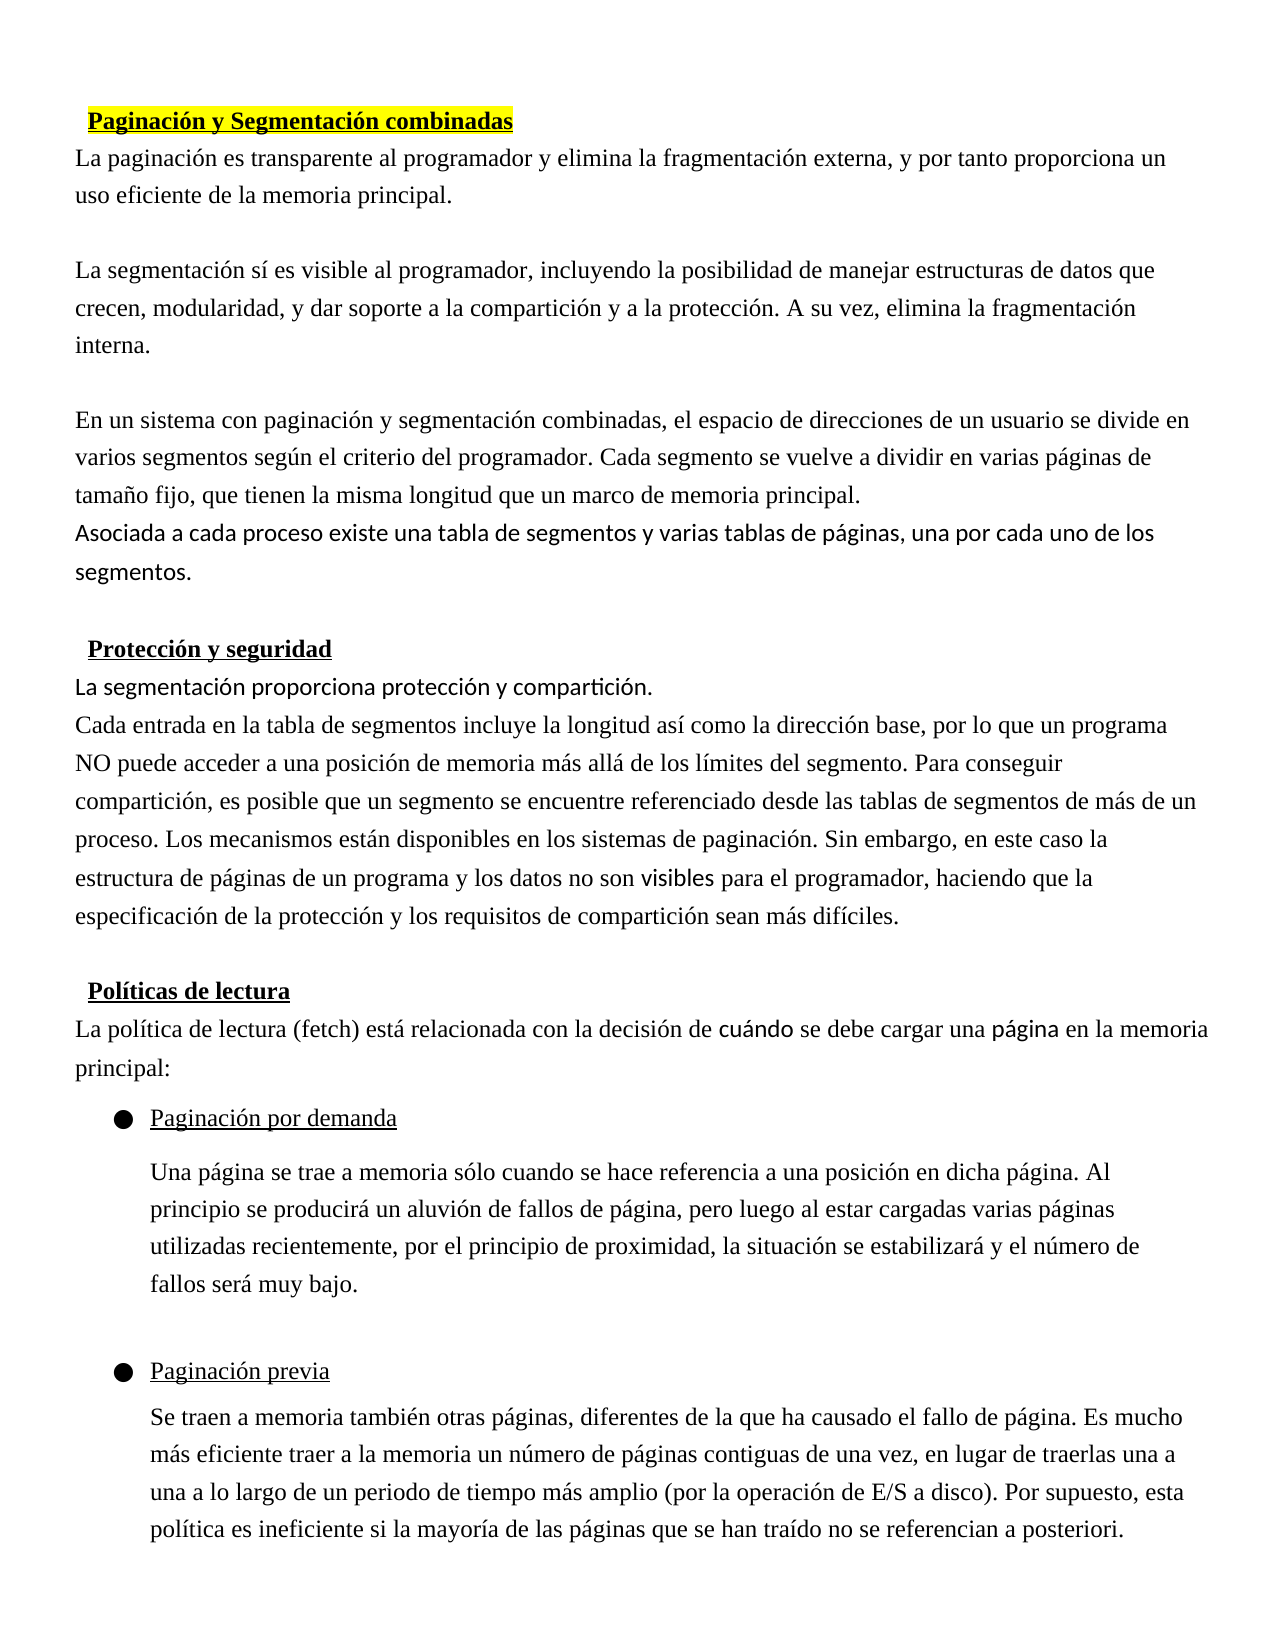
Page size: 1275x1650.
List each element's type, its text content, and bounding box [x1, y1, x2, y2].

text Asociada a cada proceso existe una tabla de segmentos y varias tablas de páginas, una por cada uno de los segmentos. [75, 517, 1212, 587]
text La paginación es transparente al programador y elimina la fragmentación externa, y por tanto proporciona un uso eficiente de la memoria principal. [75, 143, 1190, 209]
text Se traen a memoria también otras páginas, diferentes de la que ha causado el fallo de página. Es mucho más eficiente traer a la memoria un número de páginas contiguas de una vez, en lugar de traerlas una a una a lo largo de un periodo de tiempo más amplio (por la operación de E/S a disco). Por supuesto, esta política es ineficiente si la mayoría de las páginas que se han traído no se referencian a posteriori. [150, 1402, 1190, 1543]
text La segmentación sí es visible al programador, incluyendo la posibilidad de manejar estructuras de datos que crecen, modularidad, y dar soporte a la compartición y a la protección. A su vez, elimina la fragmentación interna. [75, 255, 1190, 359]
subtitle Protección y seguridad [75, 634, 1212, 663]
list Paginación por demanda [112, 1090, 1212, 1141]
subtitle Políticas de lectura [75, 976, 1212, 1005]
list Paginación previa [112, 1342, 1212, 1393]
text Cada entrada en la tabla de segmentos incluye la longitud así como la dirección base, por lo que un programa NO puede acceder a una posición de memoria más allá de los límites del segmento. Para conseguir compartición, es posible que un segmento se encuentre referenciado desde las tablas de segmentos de más de un proceso. Los mecanismos están disponibles en los sistemas de paginación. Sin embargo, en este caso la estructura de páginas de un programa y los datos no son visibles para el programador, haciendo que la especificación de la protección y los requisitos de compartición sean más difíciles. [75, 710, 1198, 929]
text Una página se trae a memoria sólo cuando se hace referencia a una posición en dicha página. Al principio se producirá un aluvión de fallos de página, pero luego al estar cargadas varias páginas utilizadas recientemente, por el principio de proximidad, la situación se estabilizará y el número de fallos será muy bajo. [150, 1157, 1152, 1297]
text En un sistema con paginación y segmentación combinadas, el espacio de direcciones de un usuario se divide en varios segmentos según el criterio del programador. Cada segmento se vuelve a dividir en varias páginas de tamaño fijo, que tienen la misma longitud que un marco de memoria principal. [75, 405, 1212, 508]
text La segmentación proporciona protección y compartición. [75, 671, 1212, 702]
subtitle Paginación y Segmentación combinadas [75, 106, 1212, 134]
text La política de lectura (fetch) está relacionada con la decisión de cuándo se debe cargar una página en la memoria principal: [75, 1013, 1212, 1081]
